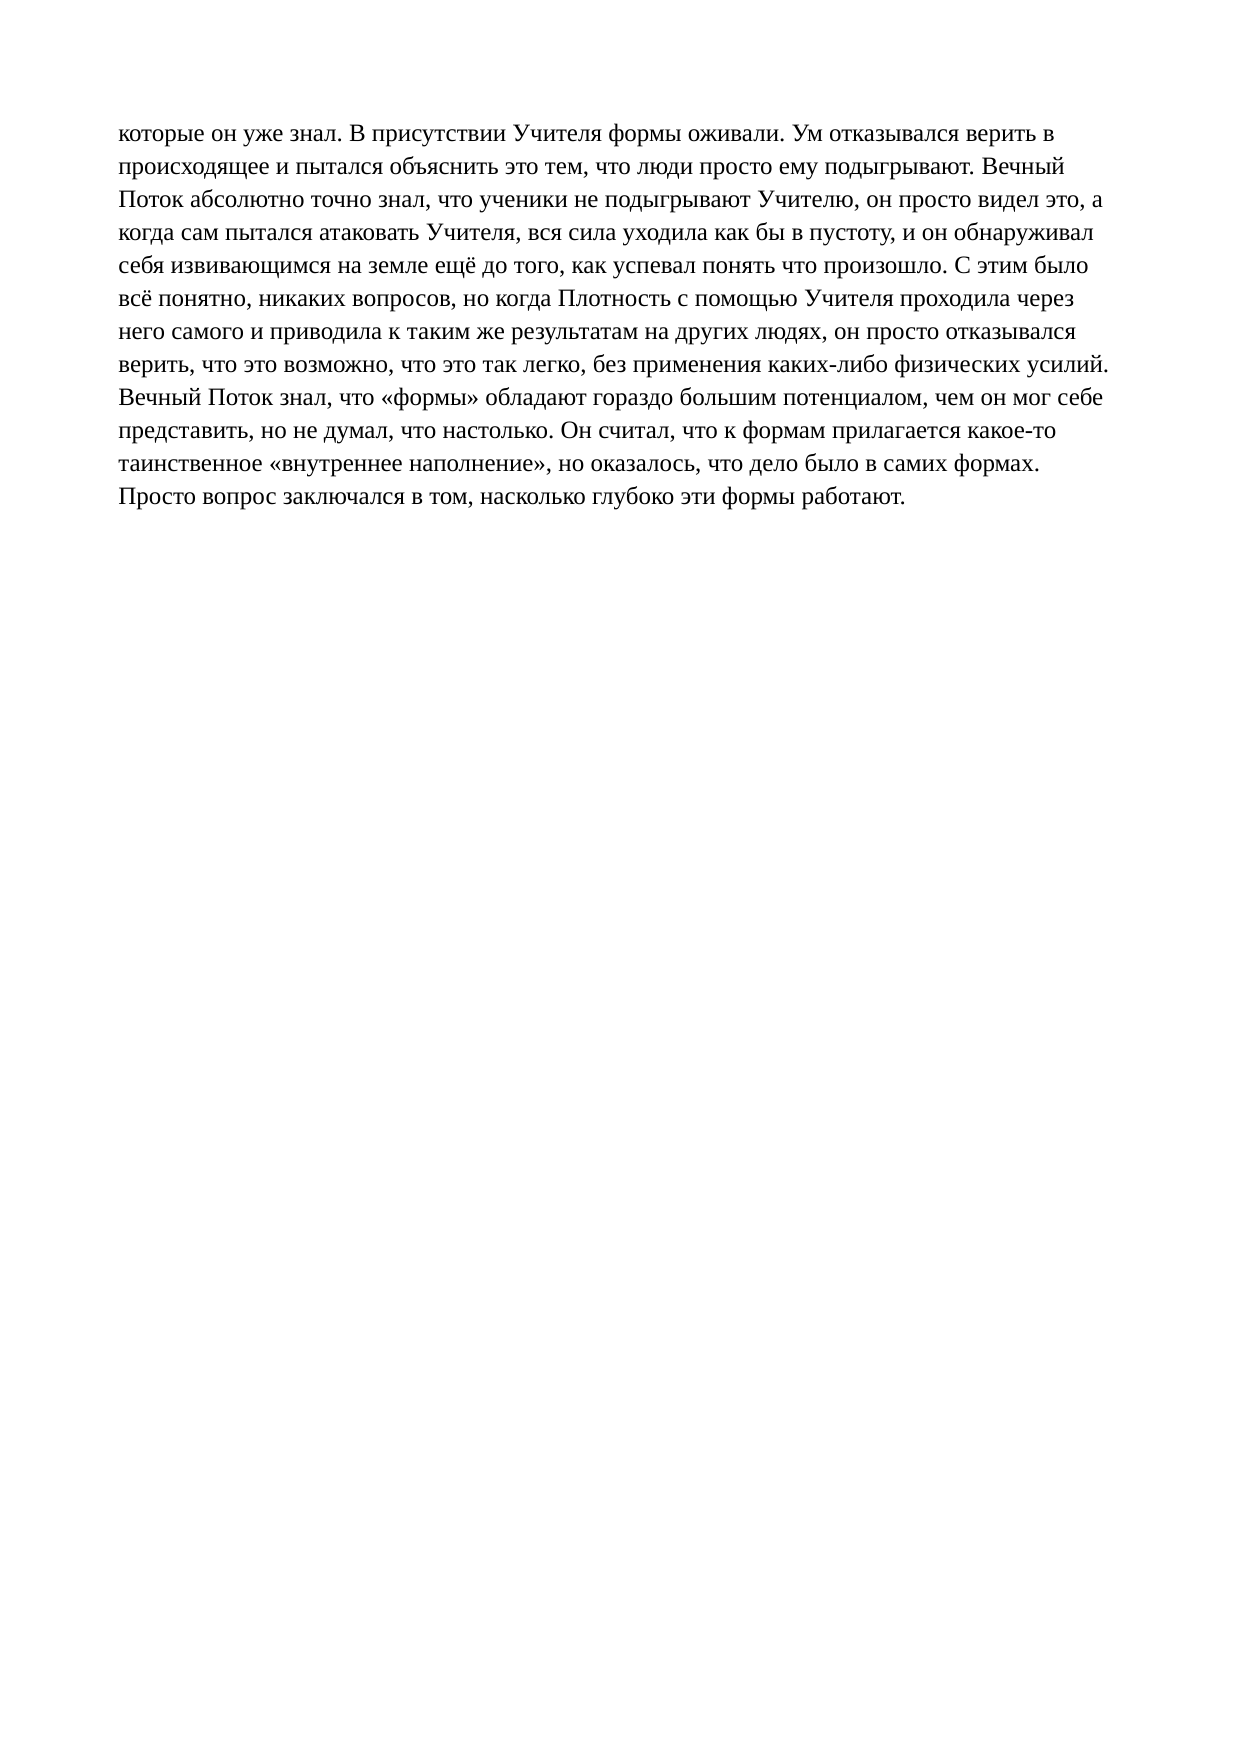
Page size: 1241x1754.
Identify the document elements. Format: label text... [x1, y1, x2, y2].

text которые он уже знал. В присутствии Учителя формы оживали. Ум отказывался верить в происходящее и пытался объяснить это тем, что люди просто ему подыгрывают. Вечный Поток абсолютно точно знал, что ученики не подыгрывают Учителю, он просто видел это, а когда сам пытался атаковать Учителя, вся сила уходила как бы в пустоту, и он обнаруживал себя извивающимся на земле ещё до того, как успевал понять что произошло. С этим было всё понятно, никаких вопросов, но когда Плотность с помощью Учителя проходила через него самого и приводила к таким же результатам на других людях, он просто отказывался верить, что это возможно, что это так легко, без применения каких-либо физических усилий. Вечный Поток знал, что «формы» обладают гораздо большим потенциалом, чем он мог себе представить, но не думал, что настолько. Он считал, что к формам прилагается какое-то таинственное «внутреннее наполнение», но оказалось, что дело было в самих формах. Просто вопрос заключался в том, насколько глубоко эти формы работают. [118, 118, 1122, 510]
